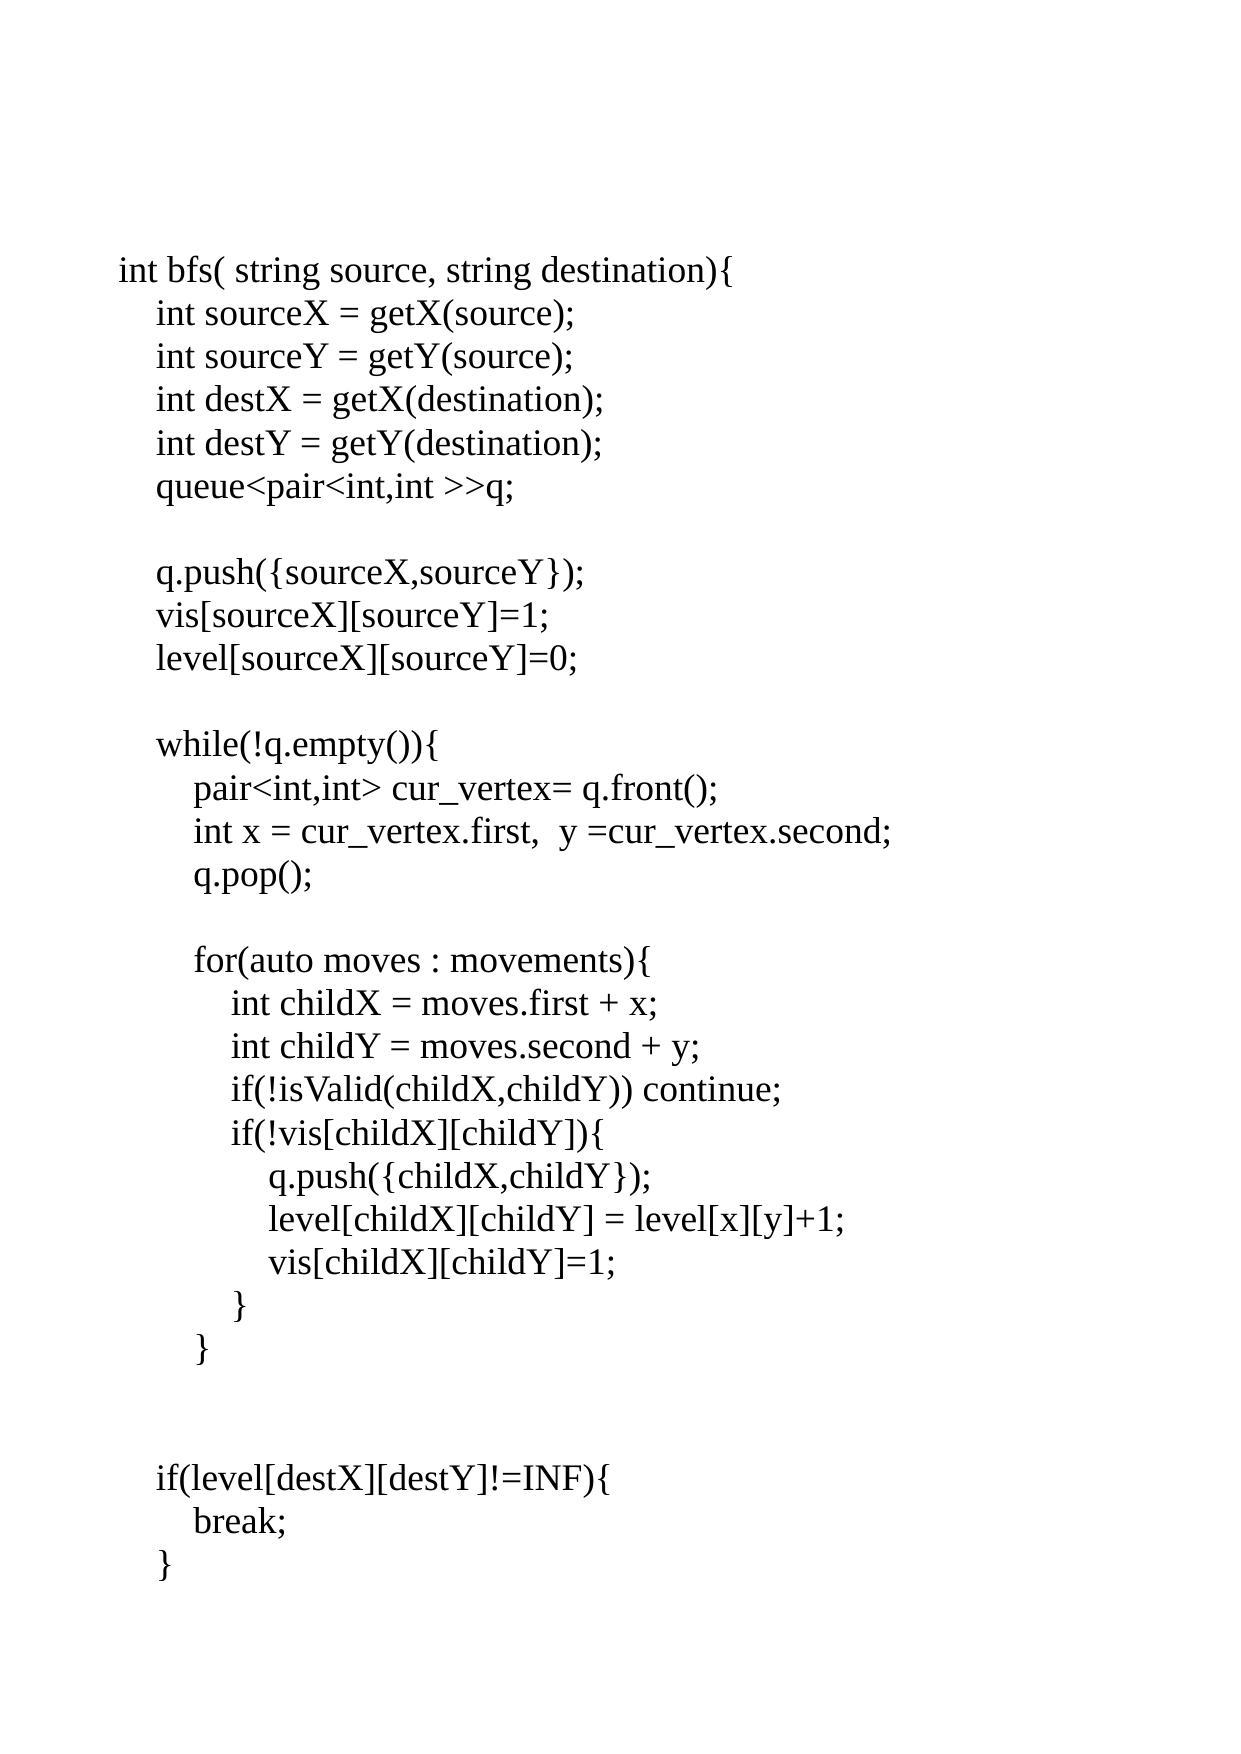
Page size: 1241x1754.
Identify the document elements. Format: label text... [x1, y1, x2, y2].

text } [118, 1541, 1122, 1584]
text vis[childX][childY]=1; [118, 1239, 1122, 1282]
text if(!vis[childX][childY]){ [118, 1110, 1122, 1153]
text } [118, 1326, 1122, 1369]
text q.push({childX,childY}); [118, 1153, 1122, 1196]
text int destX = getX(destination); [118, 377, 1122, 420]
text int childY = moves.second + y; [118, 1024, 1122, 1067]
text q.push({sourceX,sourceY}); [118, 549, 1122, 592]
text if(level[destX][destY]!=INF){ [118, 1455, 1122, 1498]
text int destY = getY(destination); [118, 420, 1122, 463]
text break; [118, 1498, 1122, 1541]
text level[sourceX][sourceY]=0; [118, 636, 1122, 679]
text if(!isValid(childX,childY)) continue; [118, 1067, 1122, 1110]
text for(auto moves : movements){ [118, 937, 1122, 981]
text int x = cur_vertex.first, y =cur_vertex.second; [118, 808, 1122, 851]
text q.pop(); [118, 851, 1122, 894]
text level[childX][childY] = level[x][y]+1; [118, 1196, 1122, 1239]
text int bfs( string source, string destination){ [118, 247, 1122, 291]
text while(!q.empty()){ [118, 722, 1122, 765]
text int sourceY = getY(source); [118, 334, 1122, 377]
text pair<int,int> cur_vertex= q.front(); [118, 765, 1122, 808]
text vis[sourceX][sourceY]=1; [118, 592, 1122, 636]
text int sourceX = getX(source); [118, 291, 1122, 334]
text int childX = moves.first + x; [118, 981, 1122, 1024]
text queue<pair<int,int >>q; [118, 463, 1122, 506]
text } [118, 1282, 1122, 1326]
